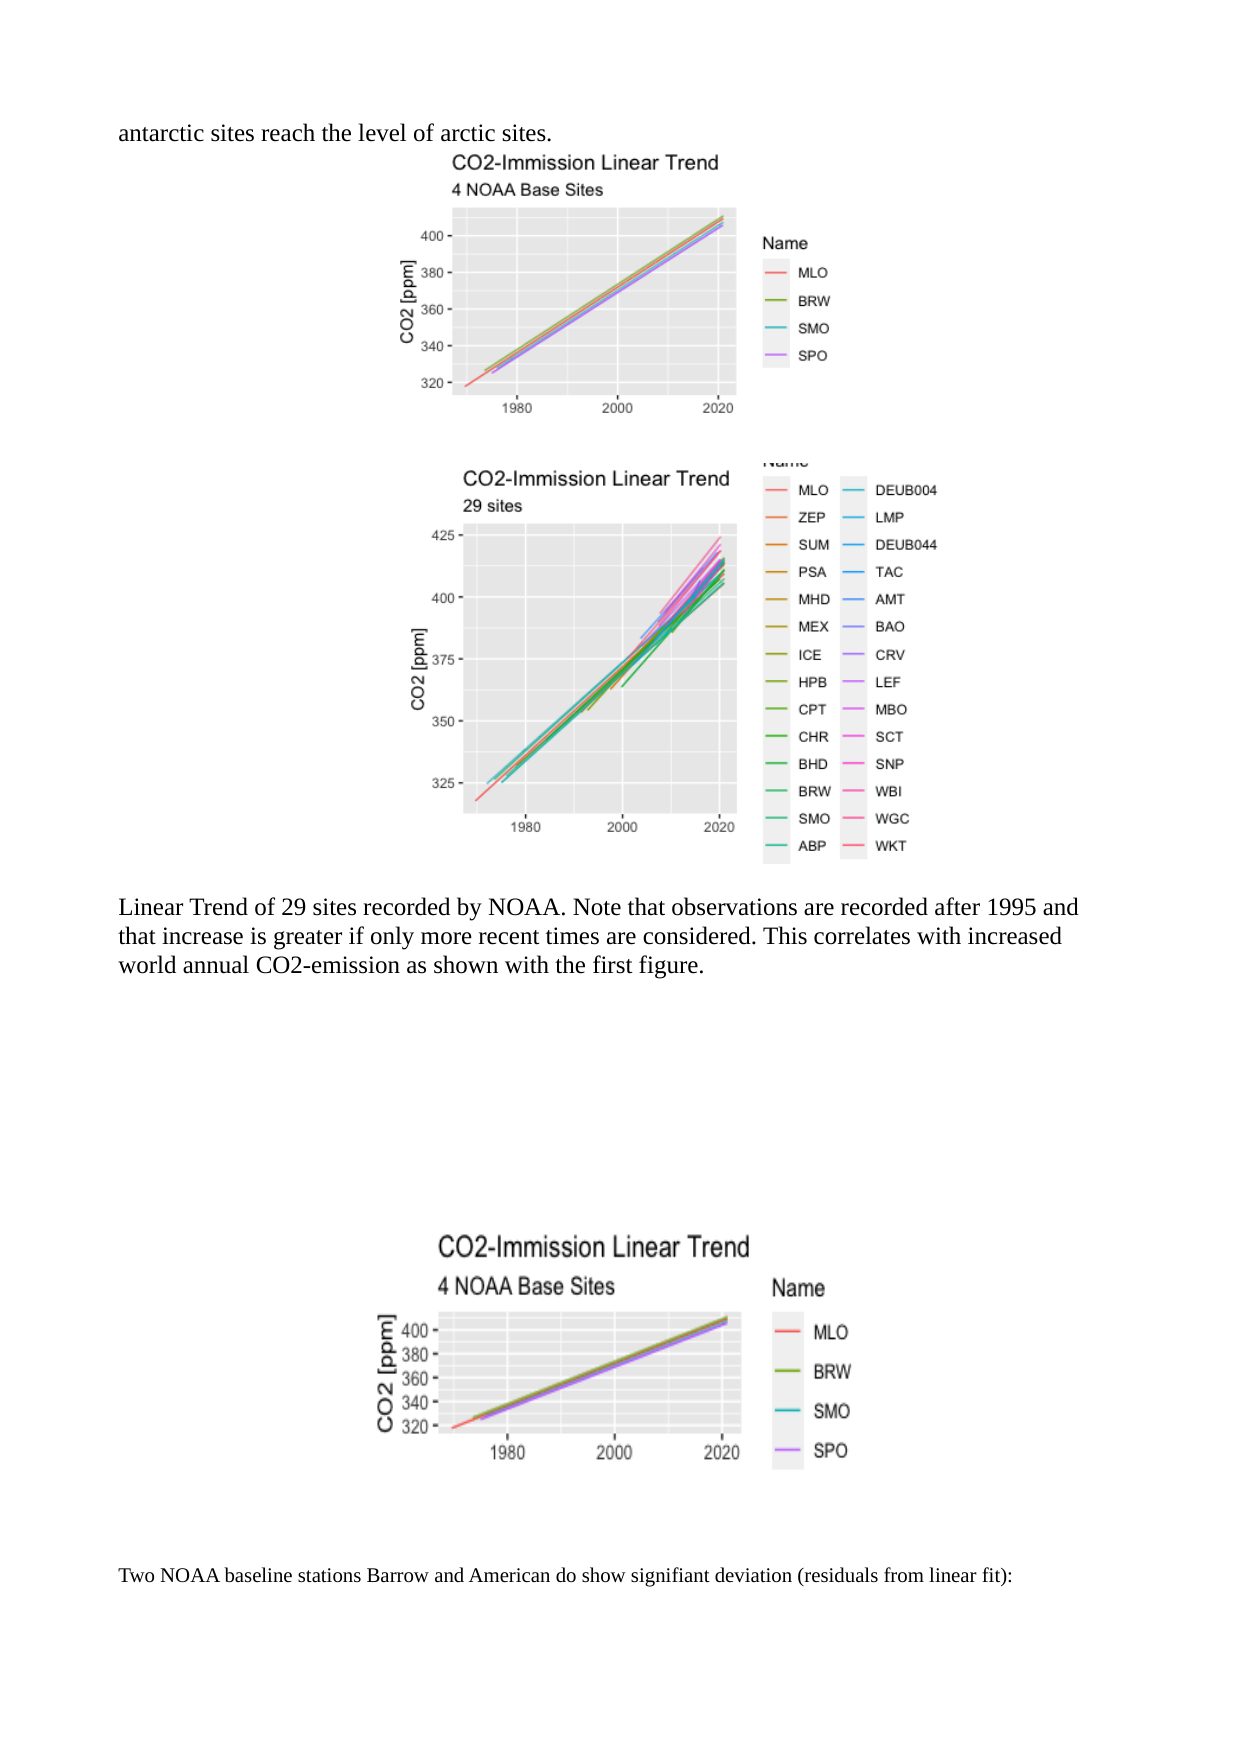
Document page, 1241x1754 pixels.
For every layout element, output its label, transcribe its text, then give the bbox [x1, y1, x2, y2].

text antarctic sites reach the level of arctic sites. [118, 118, 1122, 147]
picture [403, 463, 955, 864]
text Two NOAA baseline stations Barrow and American do show signifiant deviation (residuals from linear fit): [118, 1563, 1122, 1587]
text Linear Trend of 29 sites recorded by NOAA. Note that observations are recorded after 1995 and that increase is greater if only more recent times are considered. This correlates with increased world annual CO2-emission as shown with the first figure. [118, 892, 1122, 978]
picture [368, 1223, 872, 1506]
picture [392, 146, 848, 445]
